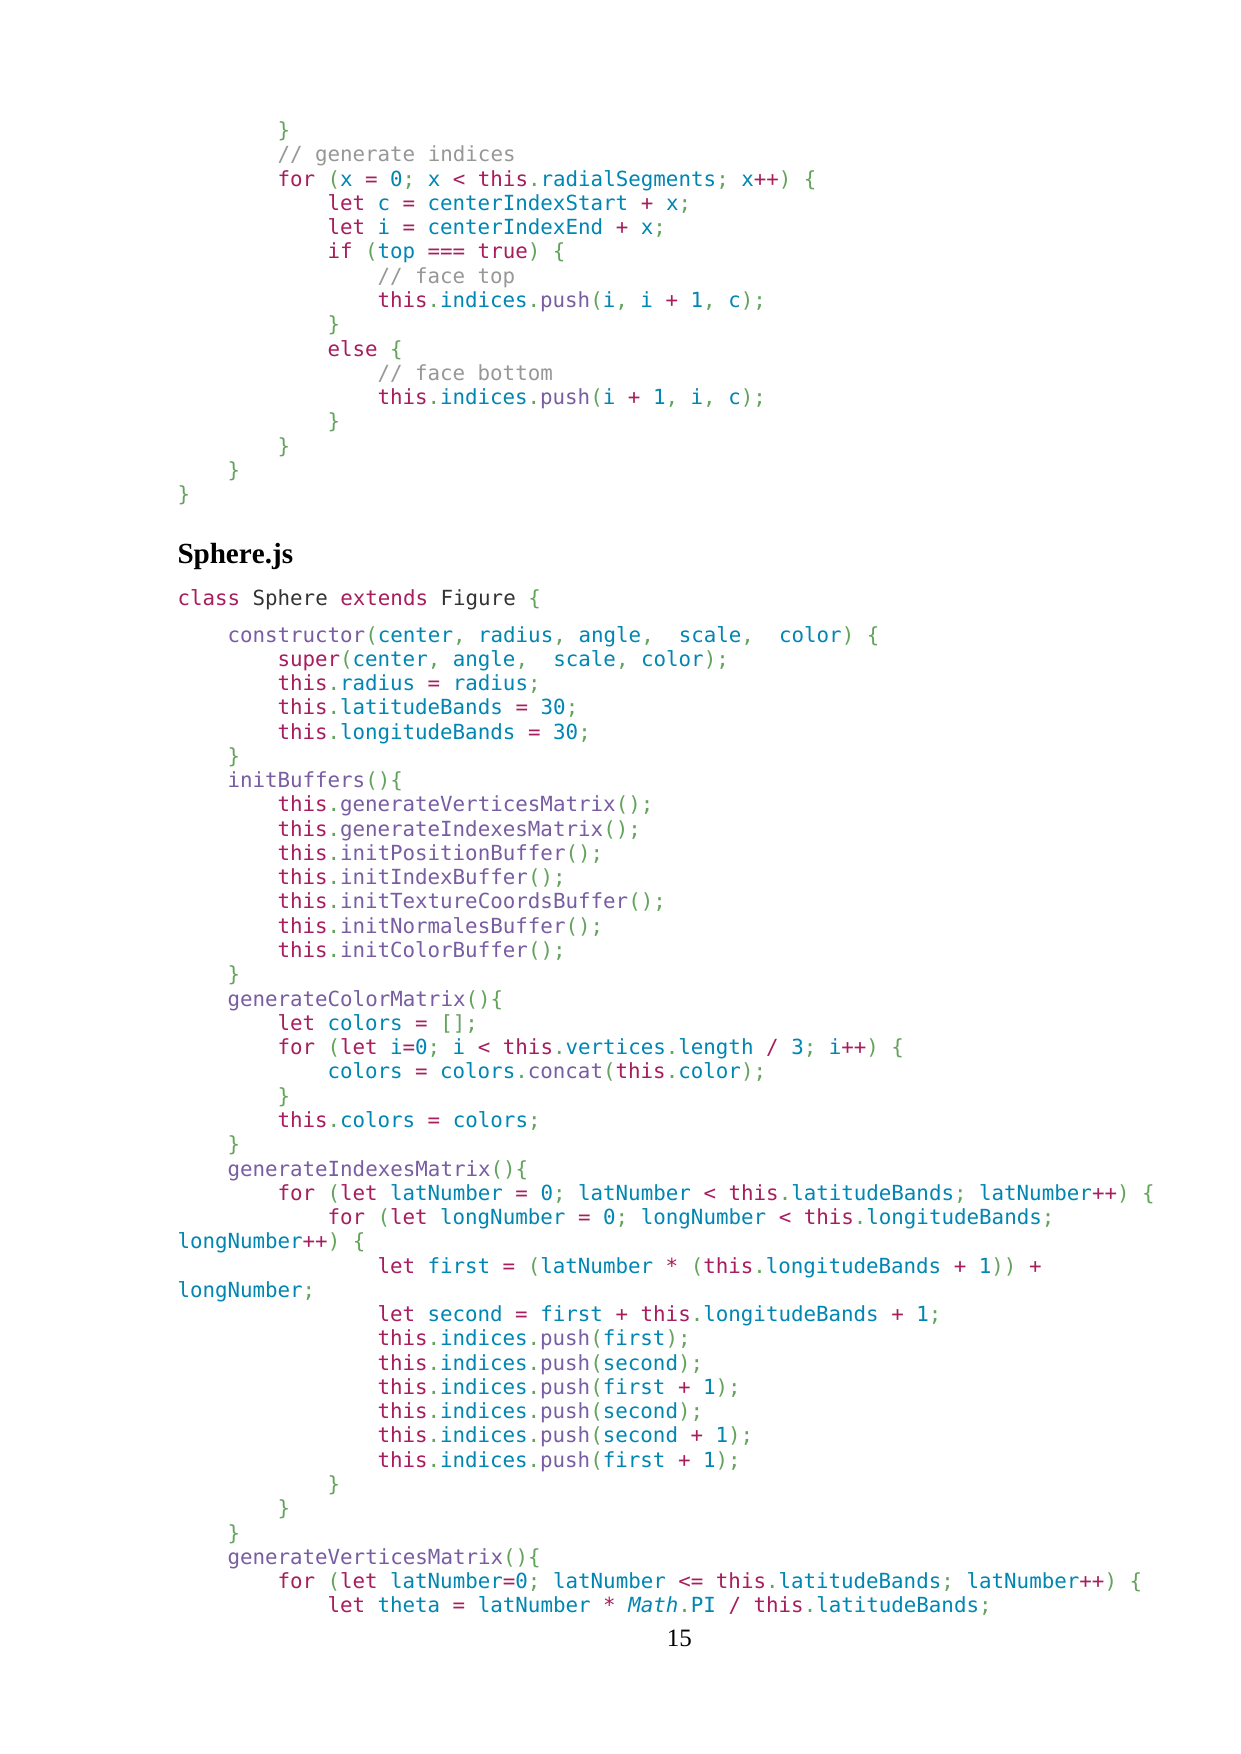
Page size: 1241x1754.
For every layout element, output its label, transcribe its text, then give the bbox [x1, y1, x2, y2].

text } [177, 1472, 1181, 1496]
text this.initTextureCoordsBuffer(); [177, 889, 1181, 914]
text } [177, 118, 1181, 142]
text this.longitudeBands = 30; [177, 720, 1181, 744]
text this.indices.push(i + 1, i, c); [177, 385, 1181, 409]
text let i = centerIndexEnd + x; [177, 215, 1181, 239]
text this.indices.push(i, i + 1, c); [177, 288, 1181, 312]
text for (let latNumber=0; latNumber <= this.latitudeBands; latNumber++) { [177, 1569, 1181, 1593]
text this.indices.push(second); [177, 1351, 1181, 1375]
text // face bottom [177, 361, 1181, 385]
text } [177, 1084, 1181, 1108]
text this.generateVerticesMatrix(); [177, 792, 1181, 817]
text else { [177, 337, 1181, 361]
text constructor(center, radius, angle, scale, color) { [177, 623, 1181, 647]
text for (let latNumber = 0; latNumber < this.latitudeBands; latNumber++) { [177, 1181, 1181, 1205]
text class Sphere extends Figure { [177, 586, 1181, 611]
text this.indices.push(second + 1); [177, 1423, 1181, 1448]
text generateIndexesMatrix(){ [177, 1157, 1181, 1181]
text this.indices.push(first + 1); [177, 1375, 1181, 1399]
text this.indices.push(first); [177, 1326, 1181, 1351]
text initBuffers(){ [177, 768, 1181, 792]
text if (top === true) { [177, 239, 1181, 264]
text let first = (latNumber * (this.longitudeBands + 1)) + longNumber; [177, 1254, 1181, 1302]
text } [177, 744, 1181, 768]
text } [177, 409, 1181, 434]
text } [177, 1496, 1181, 1521]
text // generate indices [177, 142, 1181, 167]
text this.latitudeBands = 30; [177, 695, 1181, 720]
text } [177, 1132, 1181, 1157]
text this.initPositionBuffer(); [177, 841, 1181, 865]
text let c = centerIndexStart + x; [177, 191, 1181, 215]
text } [177, 458, 1181, 482]
text // face top [177, 264, 1181, 288]
text } [177, 1521, 1181, 1545]
text this.generateIndexesMatrix(); [177, 817, 1181, 841]
text colors = colors.concat(this.color); [177, 1059, 1181, 1084]
text let second = first + this.longitudeBands + 1; [177, 1302, 1181, 1326]
text this.initNormalesBuffer(); [177, 914, 1181, 938]
text this.indices.push(first + 1); [177, 1448, 1181, 1472]
text super(center, angle, scale, color); [177, 647, 1181, 671]
text } [177, 962, 1181, 987]
text Sphere.js [177, 536, 1181, 569]
text generateVerticesMatrix(){ [177, 1545, 1181, 1569]
text } [177, 312, 1181, 337]
text for (let longNumber = 0; longNumber < this.longitudeBands; longNumber++) { [177, 1205, 1181, 1254]
text } [177, 482, 1181, 506]
text let colors = []; [177, 1011, 1181, 1035]
text this.colors = colors; [177, 1108, 1181, 1132]
text for (x = 0; x < this.radialSegments; x++) { [177, 167, 1181, 191]
text this.initIndexBuffer(); [177, 865, 1181, 889]
text this.radius = radius; [177, 671, 1181, 695]
text this.indices.push(second); [177, 1399, 1181, 1423]
text } [177, 434, 1181, 458]
text this.initColorBuffer(); [177, 938, 1181, 962]
text for (let i=0; i < this.vertices.length / 3; i++) { [177, 1035, 1181, 1059]
text generateColorMatrix(){ [177, 987, 1181, 1011]
text let theta = latNumber * Math.PI / this.latitudeBands; [177, 1593, 1181, 1618]
